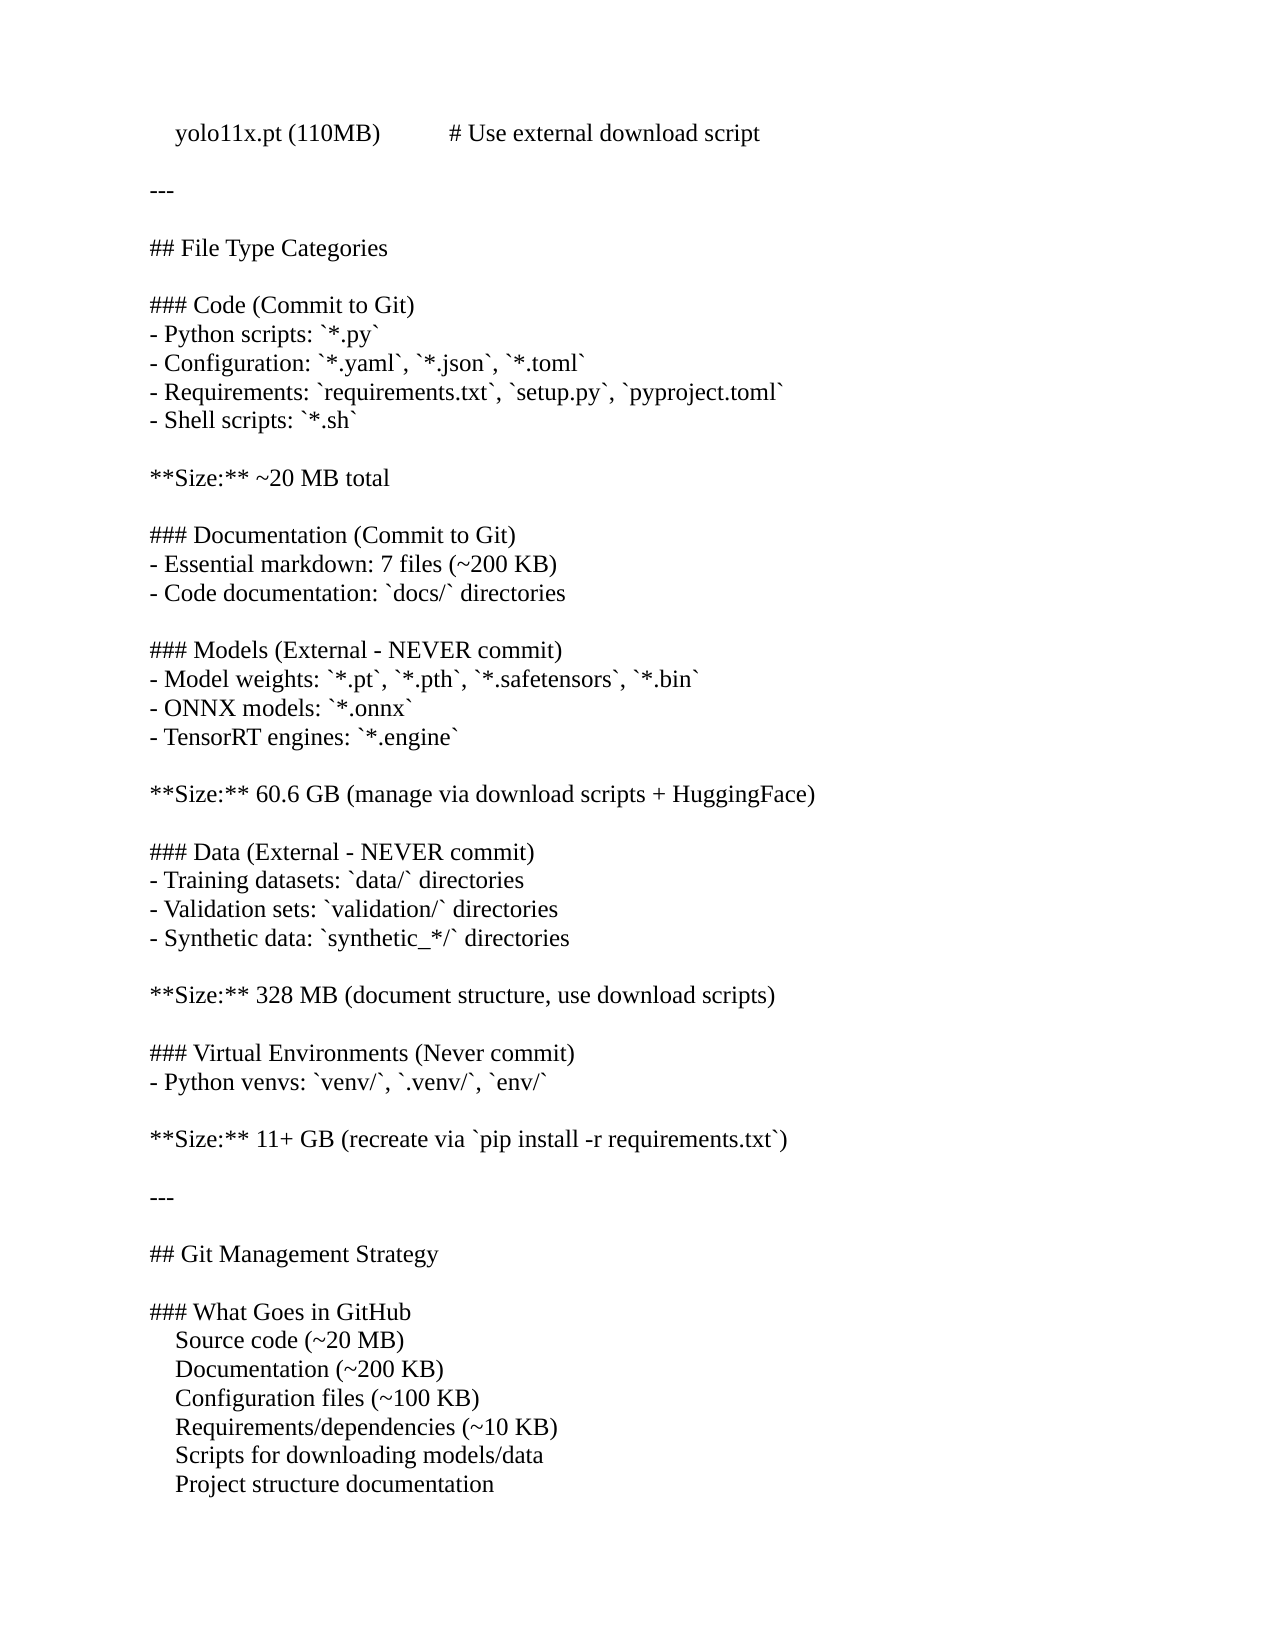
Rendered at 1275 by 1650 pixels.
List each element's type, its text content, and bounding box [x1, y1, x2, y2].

text ✅ Scripts for downloading models/data [118, 1441, 1157, 1469]
text - Requirements: `requirements.txt`, `setup.py`, `pyproject.toml` [118, 377, 1157, 406]
text ### Documentation (Commit to Git) [118, 521, 1157, 549]
text ## Git Management Strategy [118, 1239, 1157, 1268]
text ### What Goes in GitHub [118, 1297, 1157, 1326]
text - ONNX models: `*.onnx` [118, 693, 1157, 722]
text - Synthetic data: `synthetic_*/` directories [118, 923, 1157, 952]
text - Model weights: `*.pt`, `*.pth`, `*.safetensors`, `*.bin` [118, 664, 1157, 693]
text **Size:** ~20 MB total [118, 463, 1157, 492]
text **Size:** 60.6 GB (manage via download scripts + HuggingFace) [118, 779, 1157, 808]
text ### Data (External - NEVER commit) [118, 837, 1157, 866]
text ✅ Source code (~20 MB) [118, 1326, 1157, 1354]
text - Essential markdown: 7 files (~200 KB) [118, 549, 1157, 578]
text ❌ yolo11x.pt (110MB) # Use external download script [118, 118, 1157, 147]
text ### Code (Commit to Git) [118, 291, 1157, 319]
text ✅ Documentation (~200 KB) [118, 1354, 1157, 1383]
text - Shell scripts: `*.sh` [118, 406, 1157, 434]
text ### Virtual Environments (Never commit) [118, 1038, 1157, 1067]
text - Python scripts: `*.py` [118, 319, 1157, 348]
text - Training datasets: `data/` directories [118, 866, 1157, 894]
text - Validation sets: `validation/` directories [118, 894, 1157, 923]
text **Size:** 328 MB (document structure, use download scripts) [118, 981, 1157, 1009]
text - Configuration: `*.yaml`, `*.json`, `*.toml` [118, 348, 1157, 377]
text - Code documentation: `docs/` directories [118, 578, 1157, 607]
text ### Models (External - NEVER commit) [118, 636, 1157, 664]
text ## File Type Categories [118, 233, 1157, 262]
text - Python venvs: `venv/`, `.venv/`, `env/` [118, 1067, 1157, 1096]
text - TensorRT engines: `*.engine` [118, 722, 1157, 751]
text --- [118, 176, 1157, 204]
text ✅ Requirements/dependencies (~10 KB) [118, 1412, 1157, 1441]
text **Size:** 11+ GB (recreate via `pip install -r requirements.txt`) [118, 1124, 1157, 1153]
text ✅ Configuration files (~100 KB) [118, 1383, 1157, 1412]
text --- [118, 1182, 1157, 1211]
text ✅ Project structure documentation [118, 1469, 1157, 1498]
